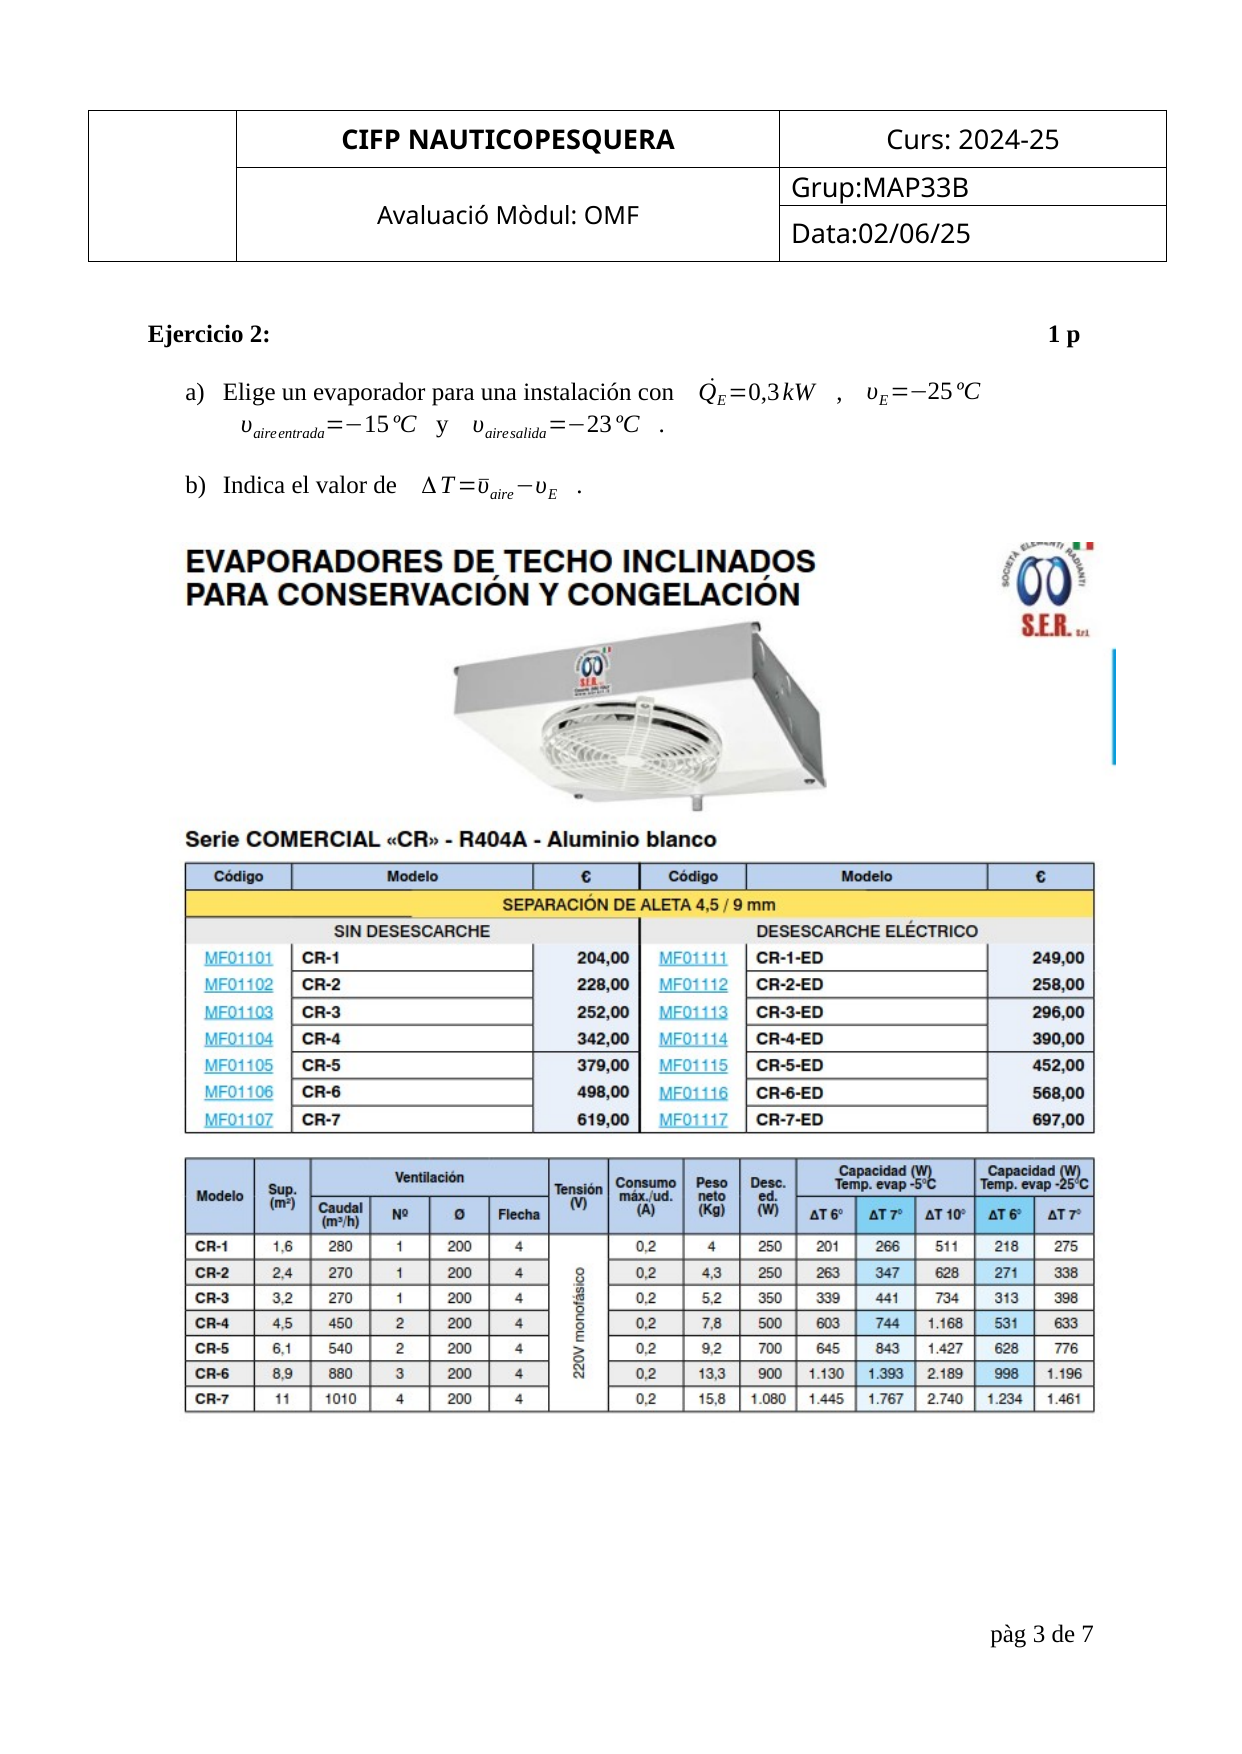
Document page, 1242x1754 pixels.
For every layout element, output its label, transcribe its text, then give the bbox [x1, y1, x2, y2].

list Indica el valor de . [185, 470, 1094, 503]
picture [169, 542, 1116, 1424]
list Elige un evaporador para una instalación con , y . [185, 377, 1094, 442]
text Ejercicio 2: 1 p [148, 319, 1094, 348]
